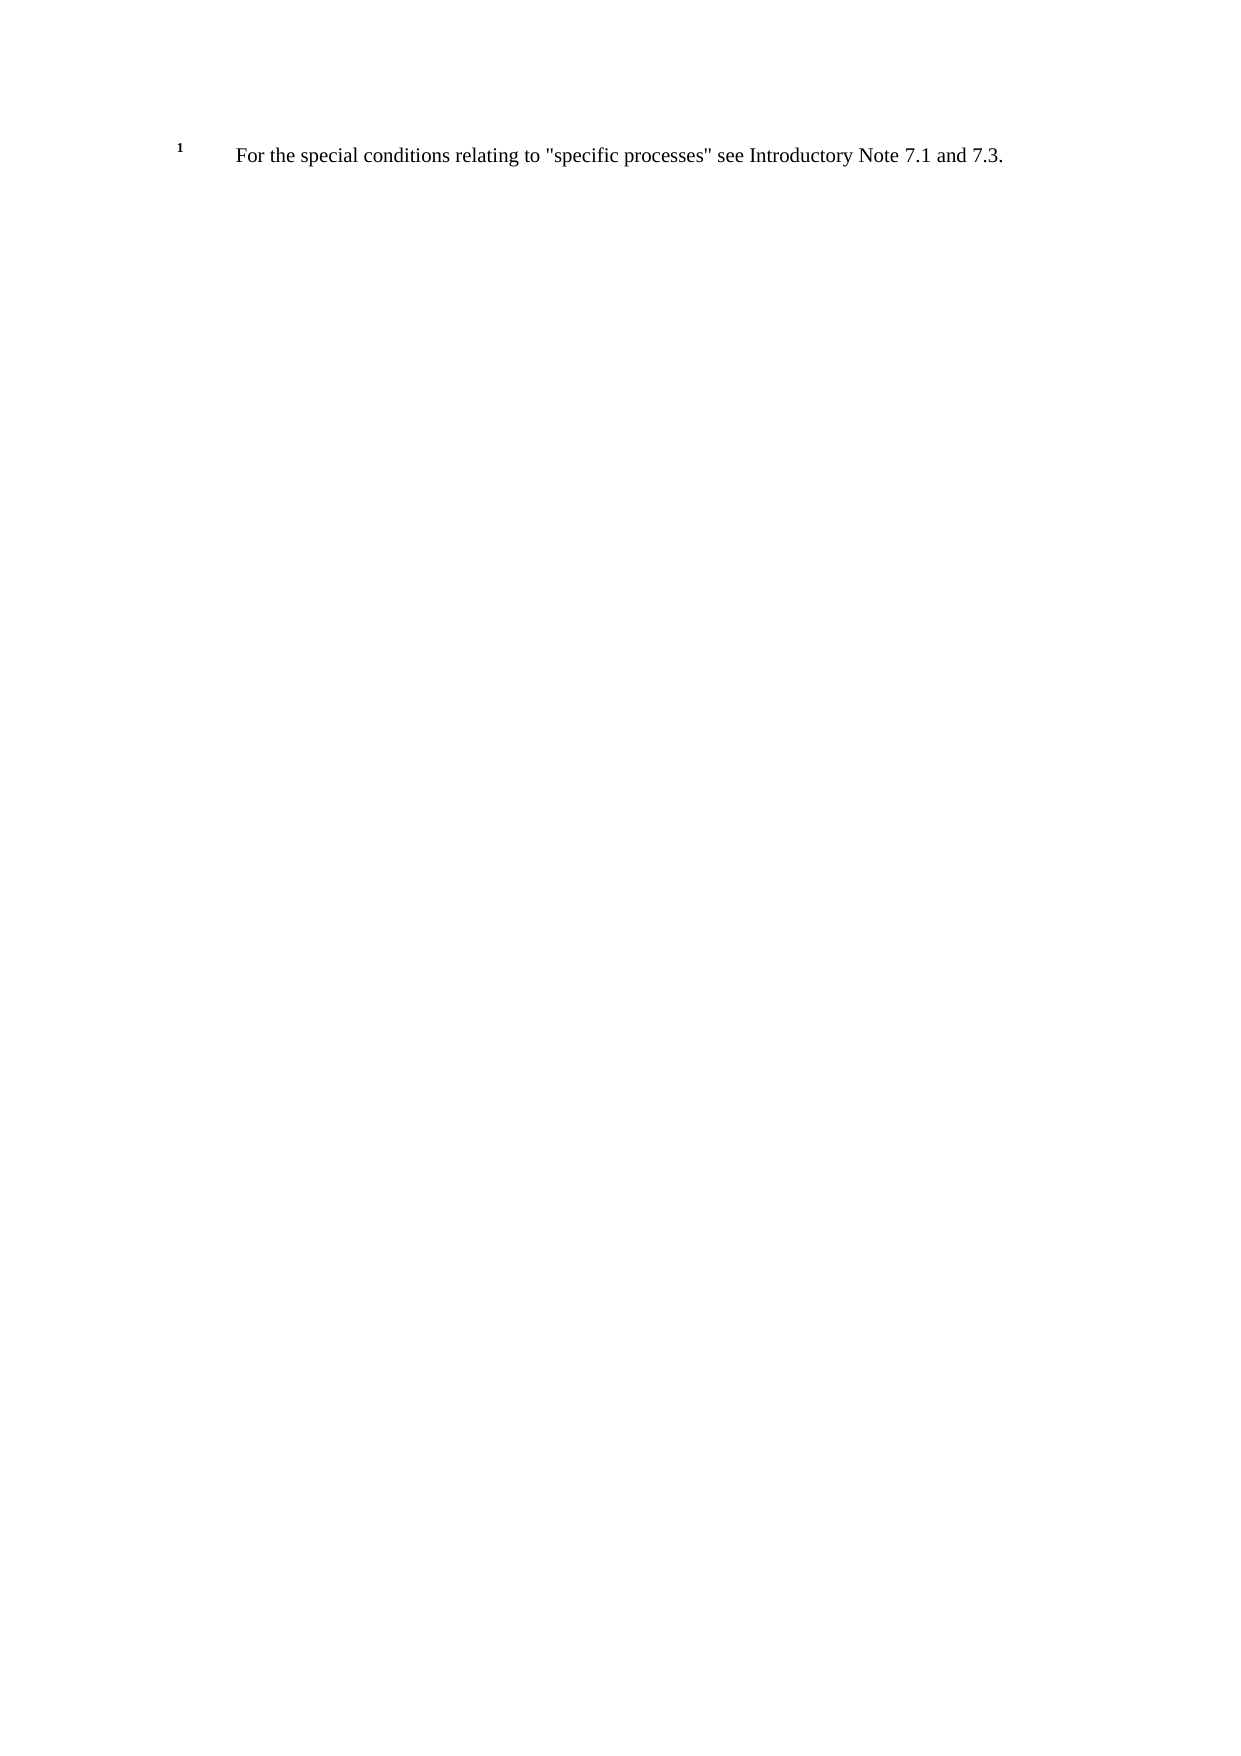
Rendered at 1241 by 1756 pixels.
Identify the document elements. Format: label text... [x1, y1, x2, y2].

text 1 For the special conditions relating to "specific processes" see Introductory Note 7.1 and 7.3. [177, 139, 1134, 167]
